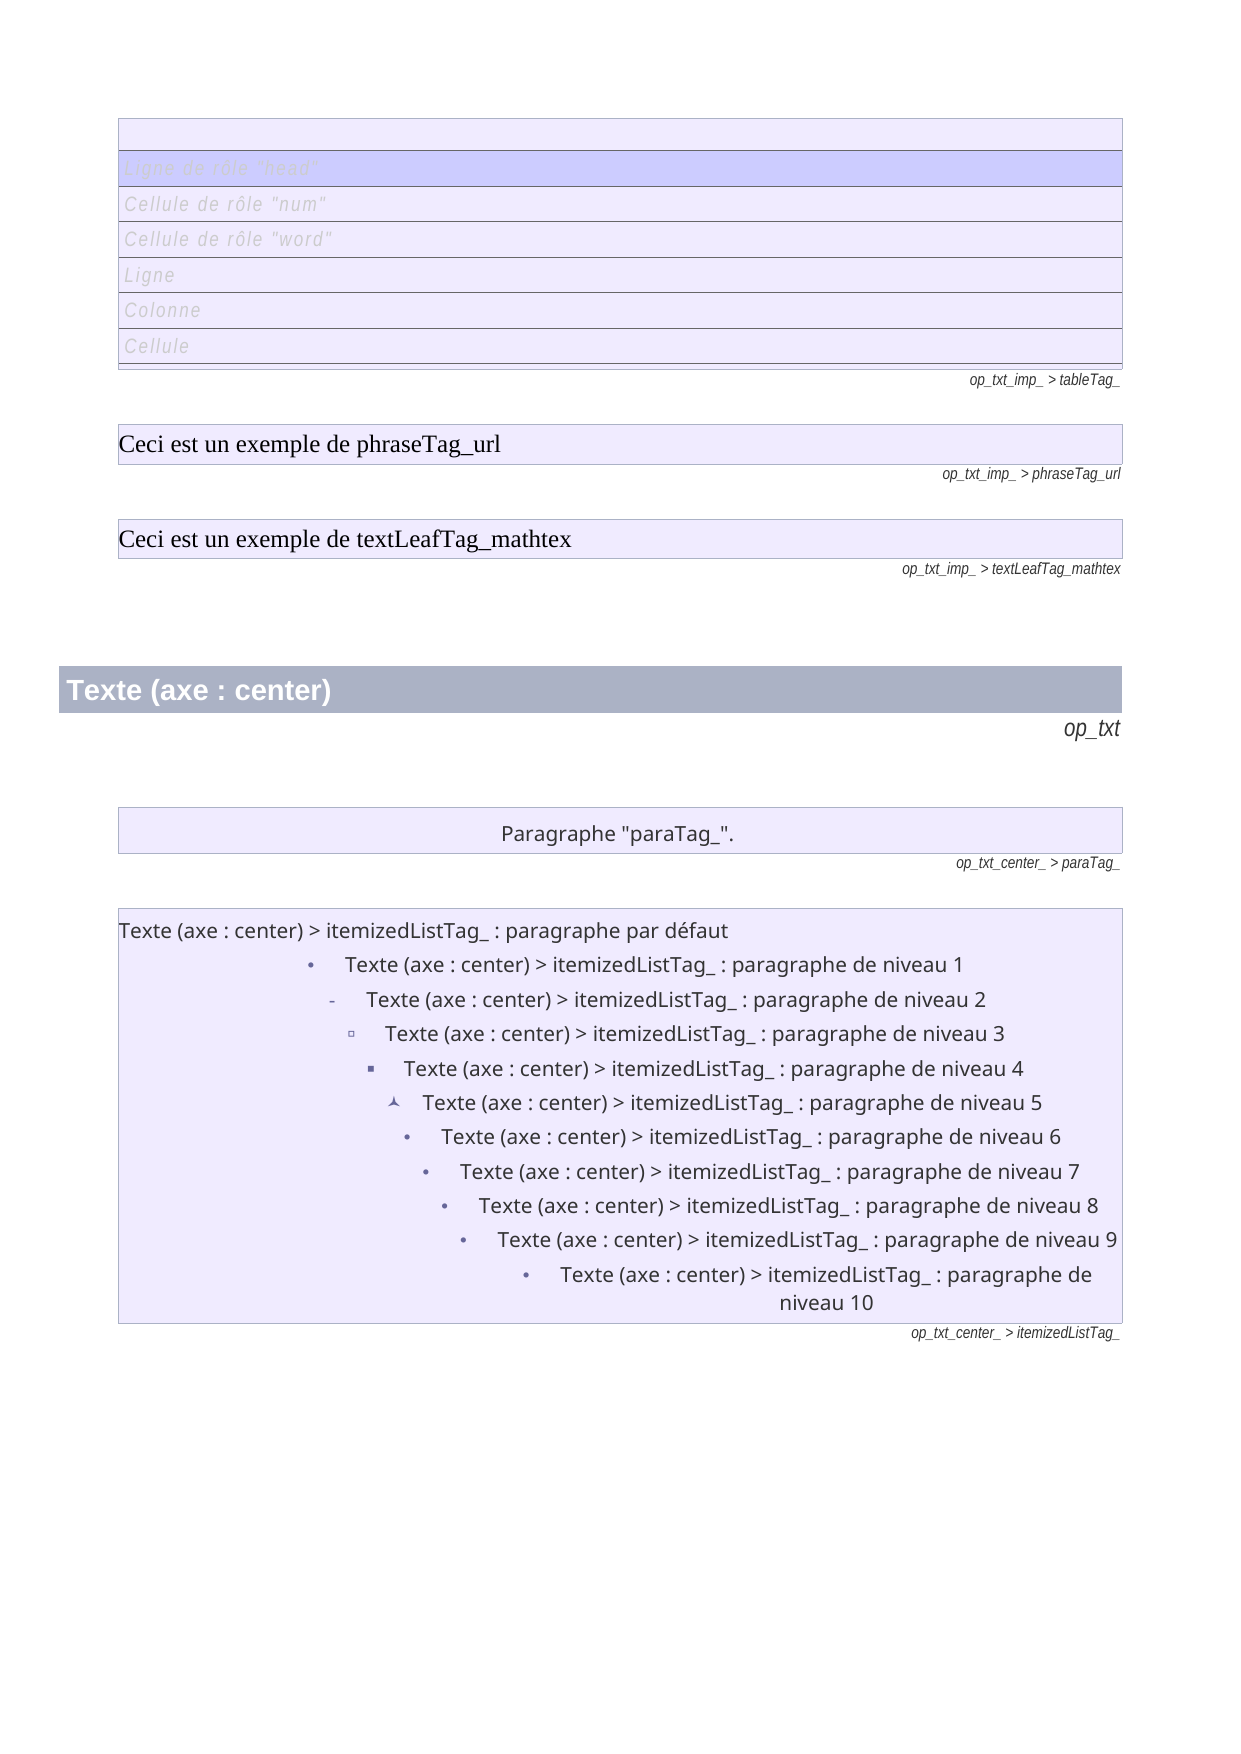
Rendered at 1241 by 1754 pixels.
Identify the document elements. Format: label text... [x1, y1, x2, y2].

table_header Paragraphe "paraTag_". [119, 808, 1122, 853]
title op_txt_imp_ > phraseTag_url [118, 465, 1122, 483]
table_cell Ligne [119, 258, 1122, 292]
table_cell Cellule [119, 329, 1122, 363]
title op_txt_center_ > itemizedListTag_ [118, 1324, 1122, 1342]
table_header [119, 364, 1122, 369]
table_header Ligne de rôle "head" [119, 151, 1122, 186]
title op_txt_center_ > paraTag_ [118, 854, 1122, 872]
subtitle op_txt [118, 713, 1122, 742]
table_cell Colonne [119, 293, 1122, 328]
table_header Ceci est un exemple de textLeafTag_mathtex [119, 520, 1122, 558]
table_cell Cellule de rôle "num" [119, 187, 1122, 221]
title op_txt_imp_ > textLeafTag_mathtex [118, 559, 1122, 578]
title Texte (axe : center) [60, 668, 1122, 712]
table_header Texte (axe : center) > itemizedListTag_ : paragraphe par défaut Texte (axe : center) > itemizedListTag_ : paragraphe de niveau 1 Texte (axe : center) > itemizedListTag_ : paragraphe de niveau 2 Texte (axe : center) > itemizedListTag_ : paragraphe de niveau 3 Texte (axe : center) > itemizedListTag_ : paragraphe de niveau 4 Texte (axe : center) > itemizedListTag_ : paragraphe de niveau 5 Texte (axe : center) > itemizedListTag_ : paragraphe de niveau 6 Texte (axe : center) > itemizedListTag_ : paragraphe de niveau 7 Texte (axe : center) > itemizedListTag_ : paragraphe de niveau 8 Texte (axe : center) > itemizedListTag_ : paragraphe de niveau 9 Texte (axe : center) > itemizedListTag_ : paragraphe de niveau 10 [119, 909, 1122, 1323]
title op_txt_imp_ > tableTag_ [118, 370, 1122, 389]
table_header [119, 119, 1122, 150]
table_cell Cellule de rôle "word" [119, 222, 1122, 257]
table_header Ceci est un exemple de phraseTag_url [119, 425, 1122, 464]
